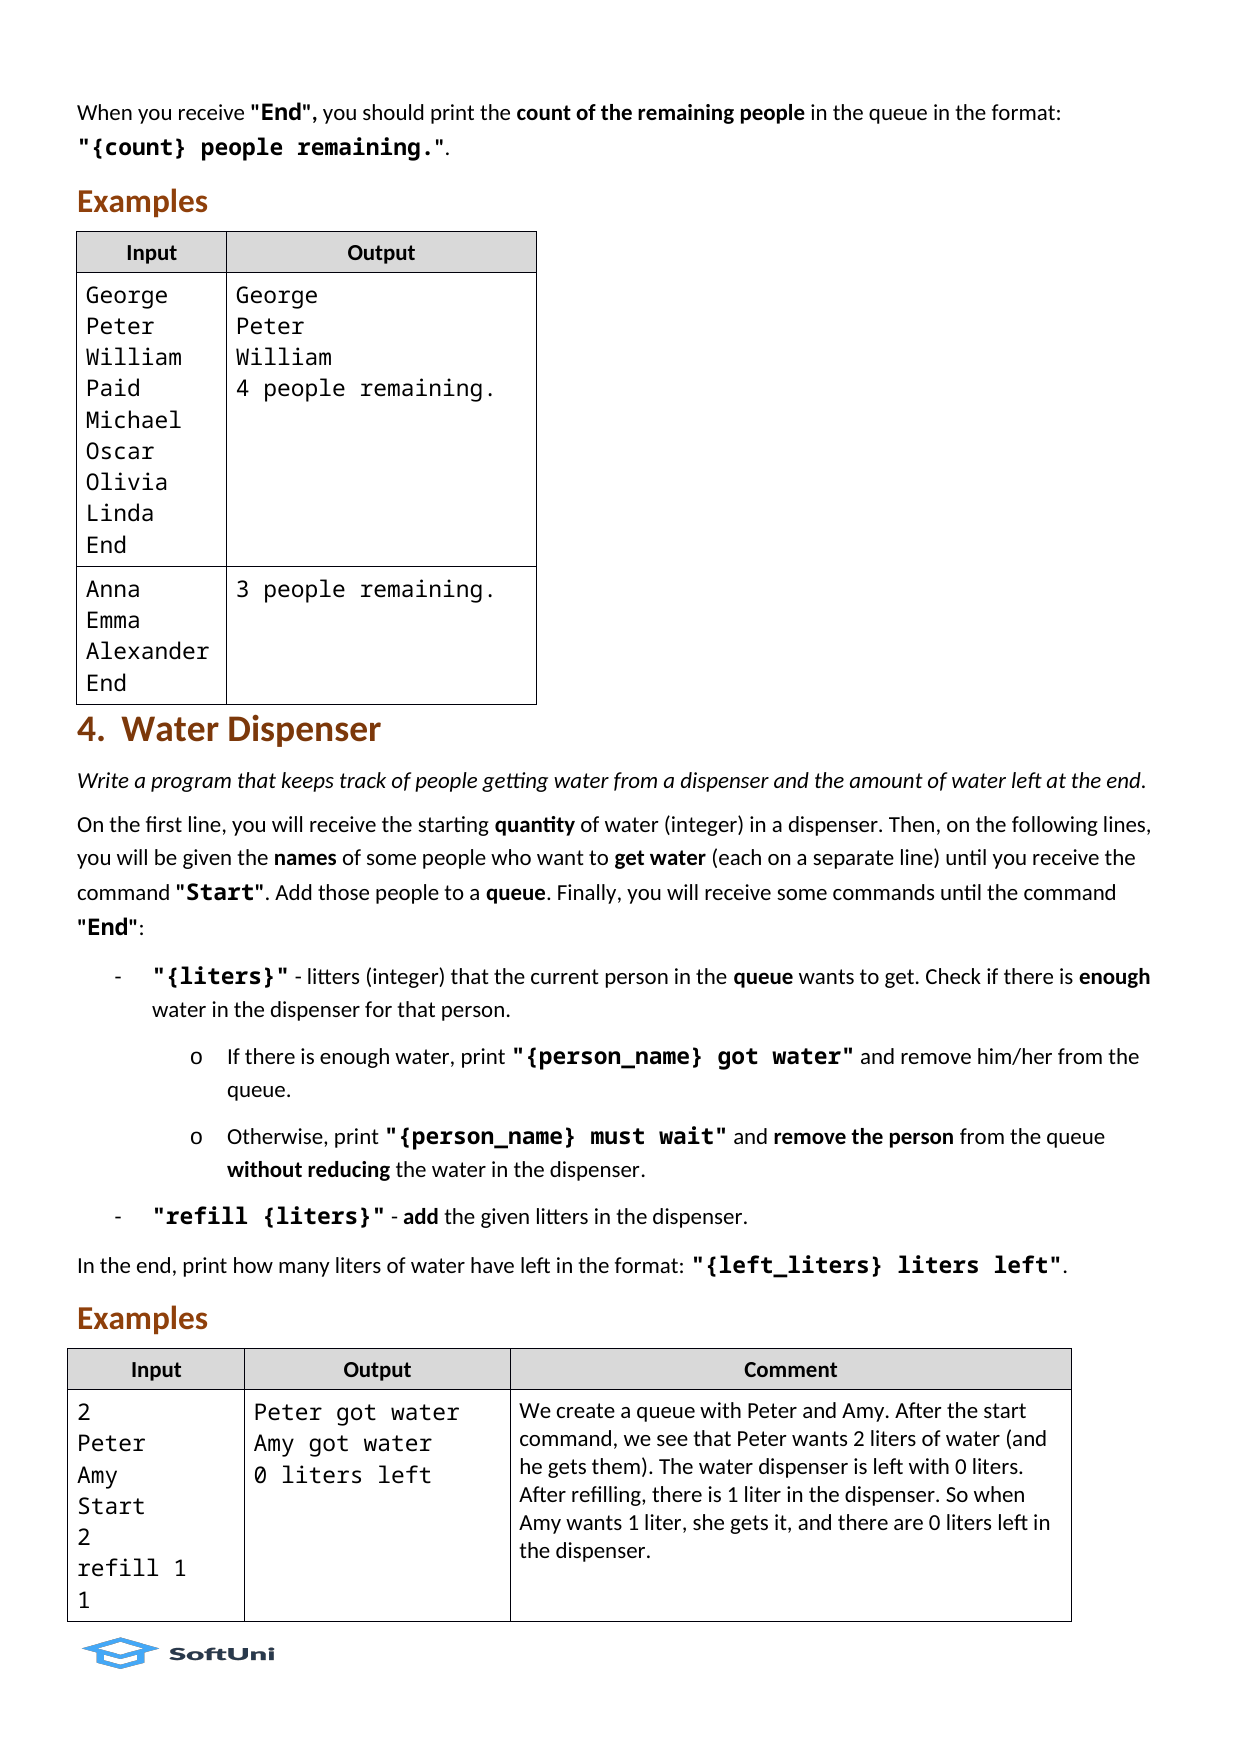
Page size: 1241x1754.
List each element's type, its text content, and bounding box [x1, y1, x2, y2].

text On the first line, you will receive the starting quantity of water (integer) in a dispenser. Then, on the following lines, you will be given the names of some people who want to get water (each on a separate line) until you receive the command "Start". Add those people to a queue. Finally, you will receive some commands until the command "End": [77, 811, 1163, 943]
list "{liters}" - litters (integer) that the current person in the queue wants to get. Check if there is enough water in the dispenser for that person. [114, 960, 1163, 1023]
table_cell Anna Emma Alexander End [77, 567, 226, 704]
list If there is enough water, print "{person_name} got water" and remove him/her from the queue. [189, 1040, 1163, 1103]
table_header Input [68, 1349, 244, 1389]
table_cell 2 Peter Amy Start 2 refill 1 1 [68, 1390, 244, 1621]
text When you receive "End", you should print the count of the remaining people in the queue in the format: "{count} people remaining.". [77, 95, 1163, 163]
table_cell George Peter William 4 people remaining. [227, 273, 536, 566]
subtitle Examples [77, 180, 1163, 221]
text In the end, print how many liters of water have left in the format: "{left_liters} liters left". [77, 1249, 1163, 1280]
subtitle Water Dispenser [77, 705, 1163, 751]
table_header Input [77, 232, 226, 272]
table_header Output [227, 232, 536, 272]
list "refill {liters}" - add the given litters in the dispenser. [114, 1200, 1163, 1232]
table_cell 3 people remaining. [227, 567, 536, 704]
table_cell George Peter William Paid Michael Oscar Olivia Linda End [77, 273, 226, 566]
list Otherwise, print "{person_name} must wait" and remove the person from the queue without reducing the water in the dispenser. [189, 1120, 1163, 1184]
table_header Comment [511, 1349, 1071, 1389]
subtitle Examples [77, 1297, 1163, 1338]
table_cell Peter got water Amy got water 0 liters left [245, 1390, 510, 1621]
table_cell We create a queue with Peter and Amy. After the start command, we see that Peter wants 2 liters of water (and he gets them). The water dispenser is left with 0 liters. After refilling, there is 1 liter in the dispenser. So when Amy wants 1 liter, she gets it, and there are 0 liters left in the dispenser. [511, 1390, 1071, 1621]
table_header Output [245, 1349, 510, 1389]
text Write a program that keeps track of people getting water from a dispenser and the amount of water left at the end. [77, 766, 1163, 794]
picture [75, 1635, 281, 1672]
